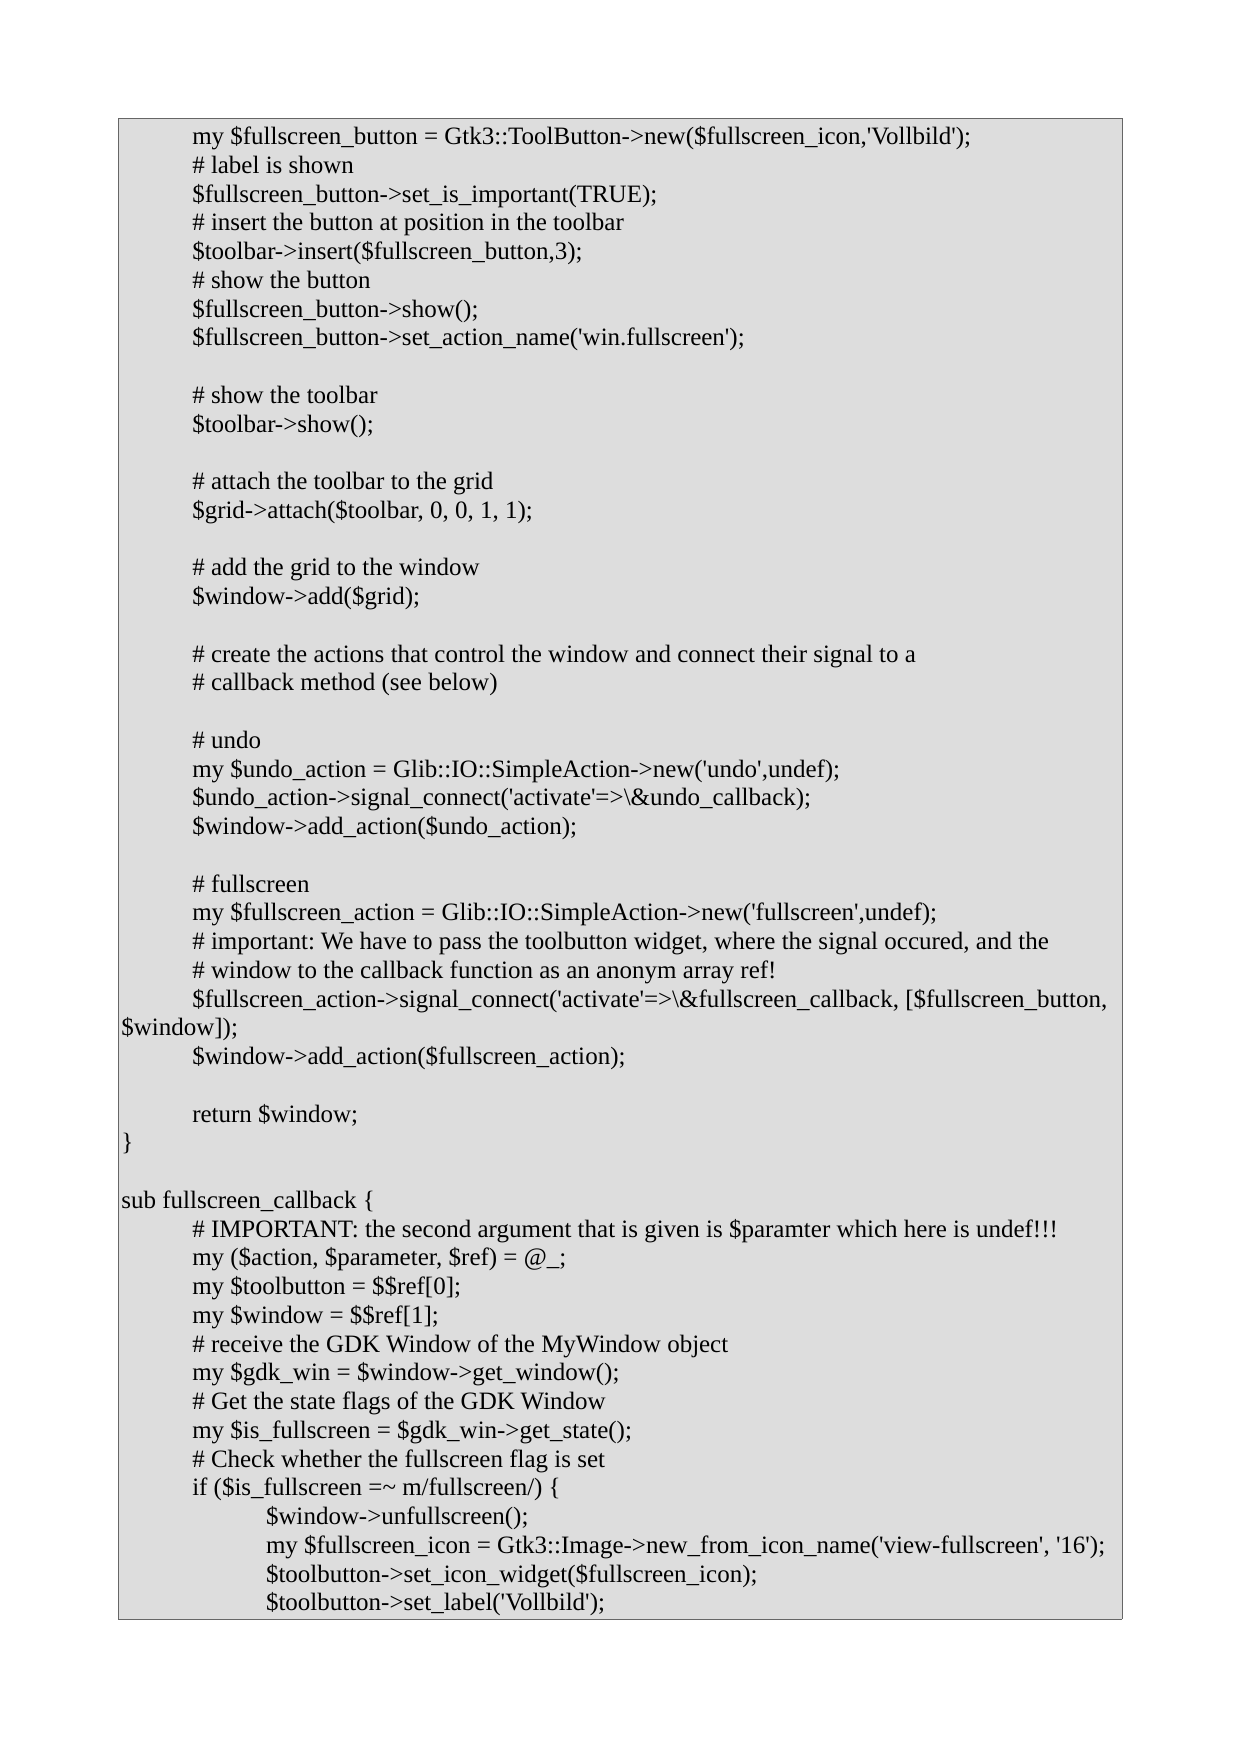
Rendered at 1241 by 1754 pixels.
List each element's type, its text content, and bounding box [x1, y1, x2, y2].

text # receive the GDK Window of the MyWindow object [119, 1326, 1122, 1354]
text $window->add_action($fullscreen_action); [119, 1038, 1122, 1067]
text my $undo_action = Glib::IO::SimpleAction->new('undo',undef); [119, 751, 1122, 779]
text my $toolbutton = $$ref[0]; [119, 1268, 1122, 1297]
text # Get the state flags of the GDK Window [119, 1383, 1122, 1412]
text my $is_fullscreen = $gdk_win->get_state(); [119, 1412, 1122, 1441]
text $fullscreen_action->signal_connect('activate'=>\&fullscreen_callback, [$fullscreen_button, $window]); [119, 981, 1122, 1038]
text $toolbar->insert($fullscreen_button,3); [119, 233, 1122, 262]
text $fullscreen_button->show(); [119, 291, 1122, 319]
text # callback method (see below) [119, 664, 1122, 693]
text # create the actions that control the window and connect their signal to a [119, 636, 1122, 664]
text $toolbutton->set_label('Vollbild'); [119, 1584, 1122, 1619]
text $window->add_action($undo_action); [119, 808, 1122, 837]
text # show the toolbar [119, 377, 1122, 406]
text $undo_action->signal_connect('activate'=>\&undo_callback); [119, 779, 1122, 808]
text # window to the callback function as an anonym array ref! [119, 952, 1122, 981]
text sub fullscreen_callback { [119, 1182, 1122, 1211]
text # attach the toolbar to the grid [119, 463, 1122, 492]
text $grid->attach($toolbar, 0, 0, 1, 1); [119, 492, 1122, 521]
text my $fullscreen_action = Glib::IO::SimpleAction->new('fullscreen',undef); [119, 894, 1122, 923]
text my ($action, $parameter, $ref) = @_; [119, 1239, 1122, 1268]
text } [119, 1124, 1122, 1153]
text my $fullscreen_button = Gtk3::ToolButton->new($fullscreen_icon,'Vollbild'); [119, 119, 1122, 147]
text $toolbutton->set_icon_widget($fullscreen_icon); [119, 1556, 1122, 1584]
text # add the grid to the window [119, 549, 1122, 578]
text if ($is_fullscreen =~ m/fullscreen/) { [119, 1469, 1122, 1498]
text $fullscreen_button->set_is_important(TRUE); [119, 176, 1122, 204]
text my $fullscreen_icon = Gtk3::Image->new_from_icon_name('view-fullscreen', '16'); [119, 1527, 1122, 1556]
text $fullscreen_button->set_action_name('win.fullscreen'); [119, 319, 1122, 348]
text $toolbar->show(); [119, 406, 1122, 434]
text # show the button [119, 262, 1122, 291]
text # fullscreen [119, 866, 1122, 894]
text my $gdk_win = $window->get_window(); [119, 1354, 1122, 1383]
text $window->add($grid); [119, 578, 1122, 607]
text return $window; [119, 1096, 1122, 1124]
text # important: We have to pass the toolbutton widget, where the signal occured, and the [119, 923, 1122, 952]
text # Check whether the fullscreen flag is set [119, 1441, 1122, 1469]
text # label is shown [119, 147, 1122, 176]
text my $window = $$ref[1]; [119, 1297, 1122, 1326]
text # undo [119, 722, 1122, 751]
text # insert the button at position in the toolbar [119, 204, 1122, 233]
text $window->unfullscreen(); [119, 1498, 1122, 1527]
text # IMPORTANT: the second argument that is given is $paramter which here is undef!!! [119, 1211, 1122, 1239]
